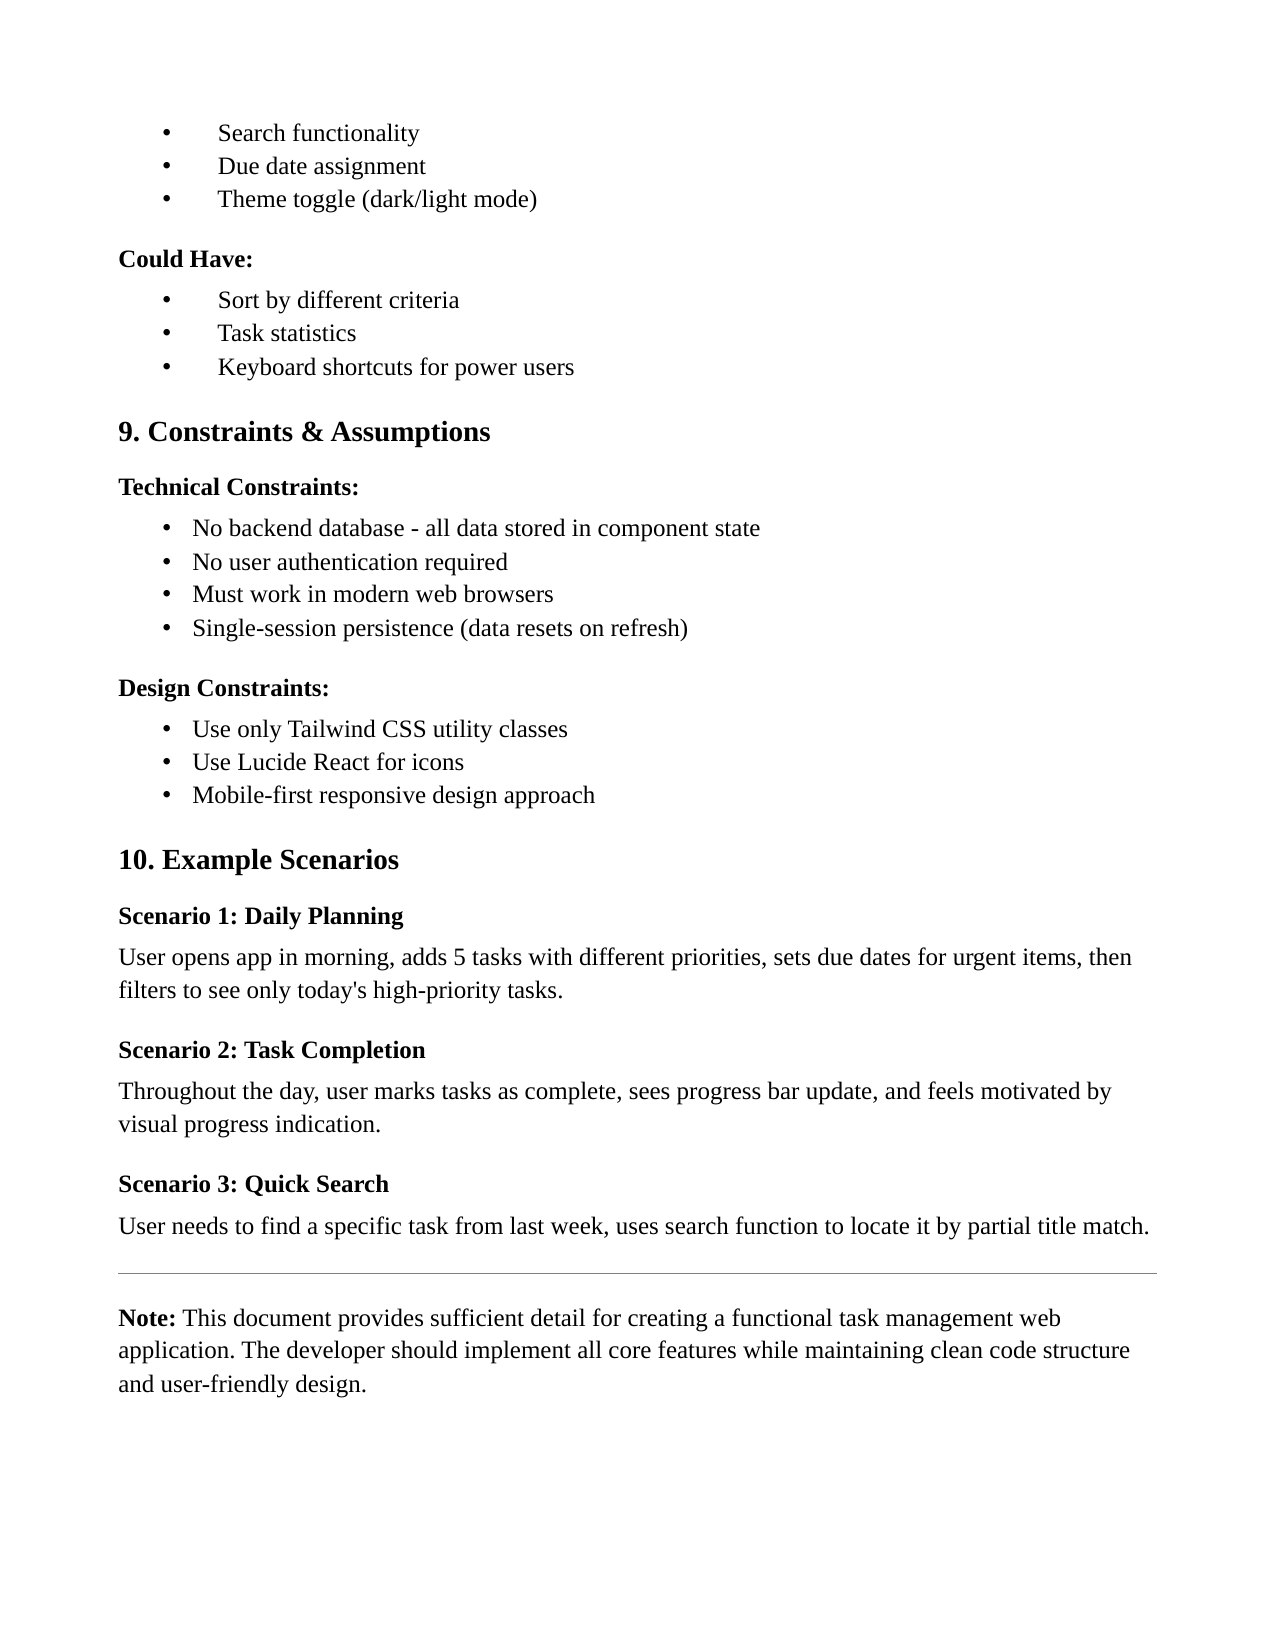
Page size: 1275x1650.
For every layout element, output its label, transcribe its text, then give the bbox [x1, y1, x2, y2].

list ✅ Theme toggle (dark/light mode) [162, 184, 1157, 213]
list ✅ Search functionality [162, 118, 1157, 147]
subtitle Technical Constraints: [118, 472, 1157, 501]
text User needs to find a specific task from last week, uses search function to locate it by partial title match. [118, 1211, 1157, 1239]
list Use only Tailwind CSS utility classes [162, 714, 1157, 743]
subtitle Scenario 3: Quick Search [118, 1169, 1157, 1198]
text User opens app in morning, adds 5 tasks with different priorities, sets due dates for urgent items, then filters to see only today's high-priority tasks. [118, 942, 1157, 1004]
subtitle 10. Example Scenarios [118, 842, 1157, 876]
text Note: This document provides sufficient detail for creating a functional task management web application. The developer should implement all core features while maintaining clean code structure and user-friendly design. [118, 1303, 1157, 1397]
list Use Lucide React for icons [162, 747, 1157, 776]
list No backend database - all data stored in component state [162, 513, 1157, 542]
list Single-session persistence (data resets on refresh) [162, 613, 1157, 641]
list ✅ Keyboard shortcuts for power users [162, 352, 1157, 380]
subtitle Could Have: [118, 244, 1157, 273]
subtitle Scenario 2: Task Completion [118, 1035, 1157, 1064]
list Must work in modern web browsers [162, 579, 1157, 608]
list ✅ Task statistics [162, 318, 1157, 347]
text Throughout the day, user marks tasks as complete, sees progress bar update, and feels motivated by visual progress indication. [118, 1076, 1157, 1138]
list ✅ Due date assignment [162, 151, 1157, 180]
subtitle Scenario 1: Daily Planning [118, 901, 1157, 929]
list ✅ Sort by different criteria [162, 286, 1157, 314]
subtitle 9. Constraints & Assumptions [118, 414, 1157, 447]
list No user authentication required [162, 547, 1157, 575]
subtitle Design Constraints: [118, 673, 1157, 701]
list Mobile-first responsive design approach [162, 780, 1157, 809]
